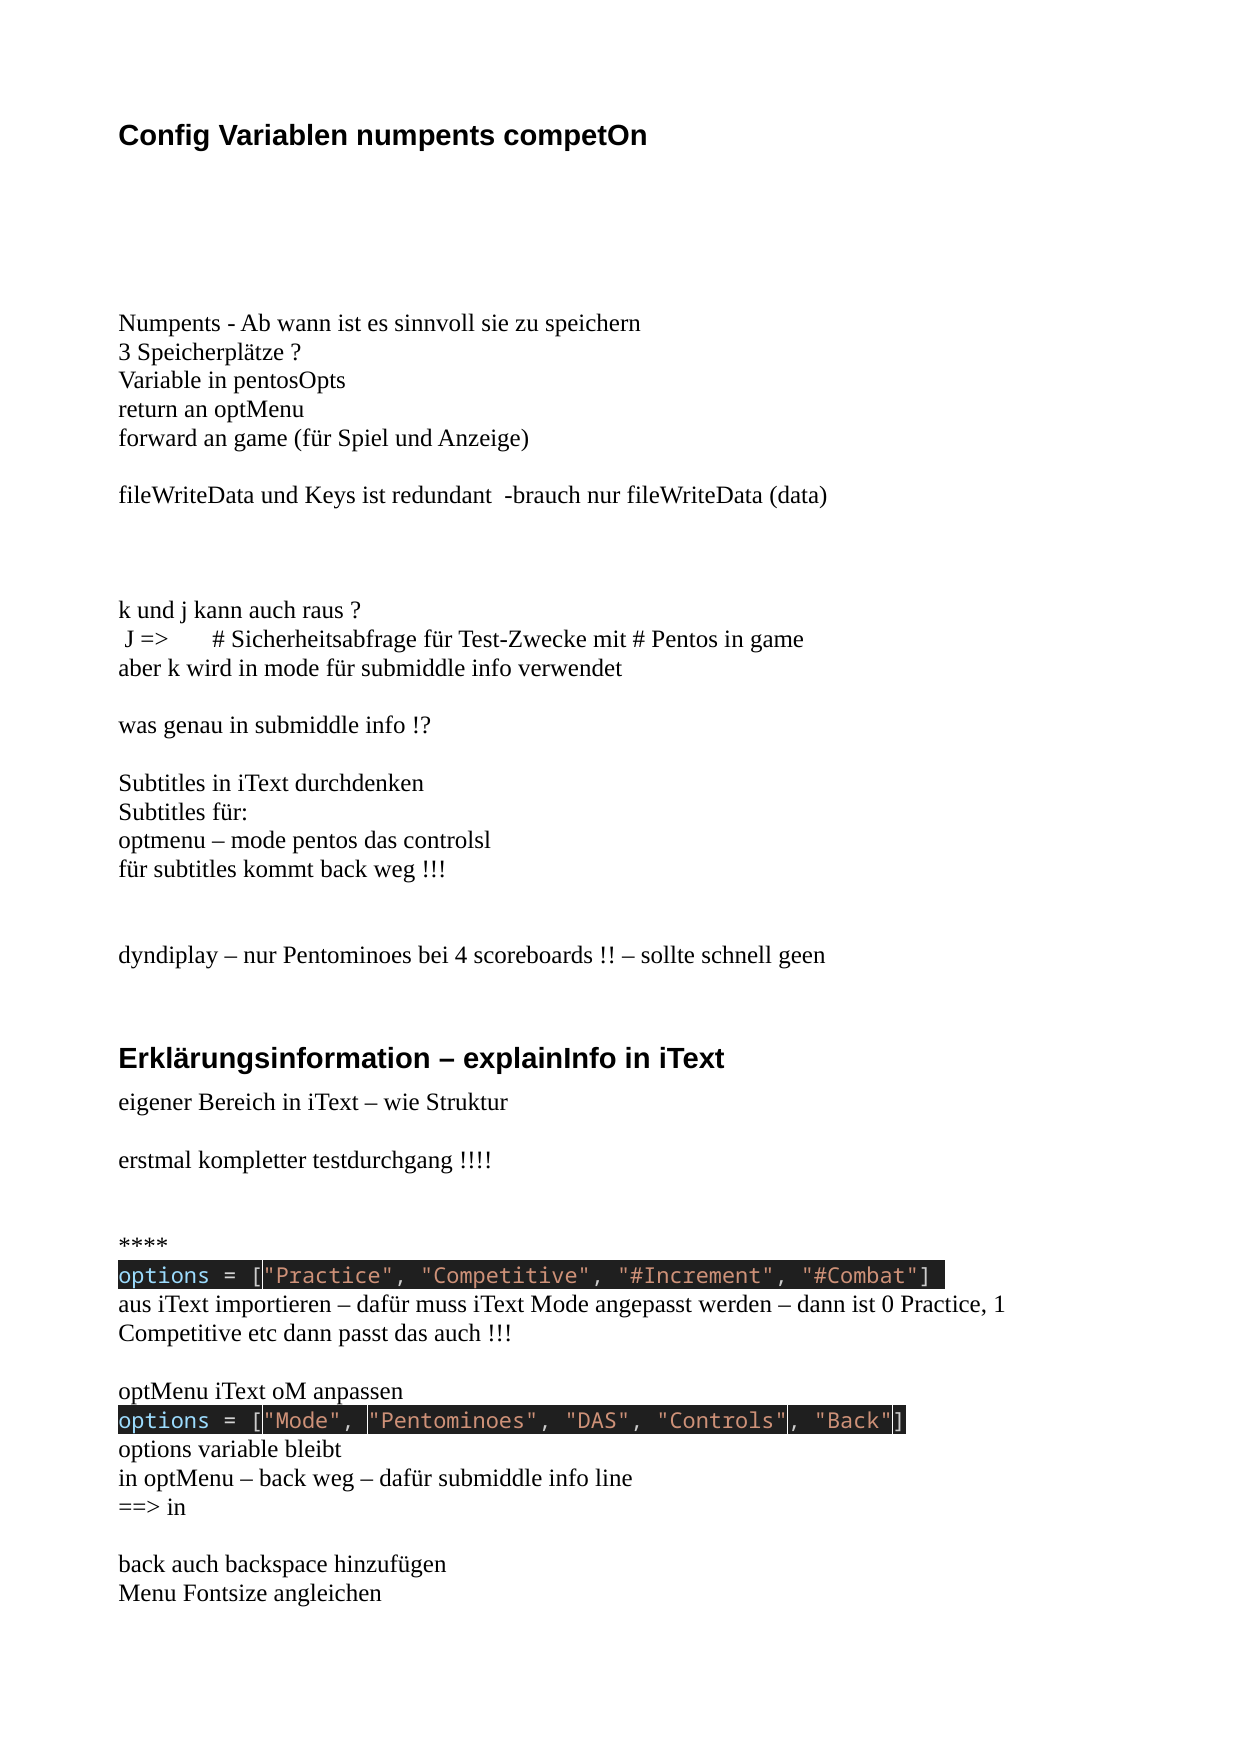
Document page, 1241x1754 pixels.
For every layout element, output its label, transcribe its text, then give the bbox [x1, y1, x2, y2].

text back auch backspace hinzufügen [118, 1549, 1122, 1578]
text **** [118, 1231, 1122, 1260]
text options variable bleibt [118, 1434, 1122, 1463]
text return an optMenu [118, 394, 1122, 423]
text Subtitles für: [118, 797, 1122, 825]
text Numpents - Ab wann ist es sinnvoll sie zu speichern [118, 308, 1122, 337]
text eigener Bereich in iText – wie Struktur [118, 1087, 1122, 1116]
text aber k wird in mode für submiddle info verwendet [118, 653, 1122, 682]
text 3 Speicherplätze ? [118, 337, 1122, 365]
text dyndiplay – nur Pentominoes bei 4 scoreboards !! – sollte schnell geen [118, 940, 1122, 969]
text Subtitles in iText durchdenken [118, 768, 1122, 797]
text erstmal kompletter testdurchgang !!!! [118, 1145, 1122, 1173]
text options = ["Mode", "Pentominoes", "DAS", "Controls", "Back"] [118, 1404, 1122, 1434]
text ==> in [118, 1492, 1122, 1521]
text forward an game (für Spiel und Anzeige) [118, 423, 1122, 452]
text optmenu – mode pentos das controlsl [118, 825, 1122, 854]
text Menu Fontsize angleichen [118, 1578, 1122, 1607]
text k und j kann auch raus ? [118, 595, 1122, 624]
text J => # Sicherheitsabfrage für Test-Zwecke mit # Pentos in game [118, 624, 1122, 653]
text fileWriteData und Keys ist redundant -brauch nur fileWriteData (data) [118, 480, 1122, 509]
text was genau in submiddle info !? [118, 710, 1122, 739]
text für subtitles kommt back weg !!! [118, 854, 1122, 883]
text options = ["Practice", "Competitive", "#Increment", "#Combat"] [118, 1260, 1122, 1289]
subtitle Config Variablen numpents competOn [118, 118, 1122, 152]
text in optMenu – back weg – dafür submiddle info line [118, 1463, 1122, 1492]
text Variable in pentosOpts [118, 365, 1122, 394]
text aus iText importieren – dafür muss iText Mode angepasst werden – dann ist 0 Practice, 1 Competitive etc dann passt das auch !!! [118, 1289, 1122, 1347]
text optMenu iText oM anpassen [118, 1376, 1122, 1404]
subtitle Erklärungsinformation – explainInfo in iText [118, 1041, 1122, 1075]
